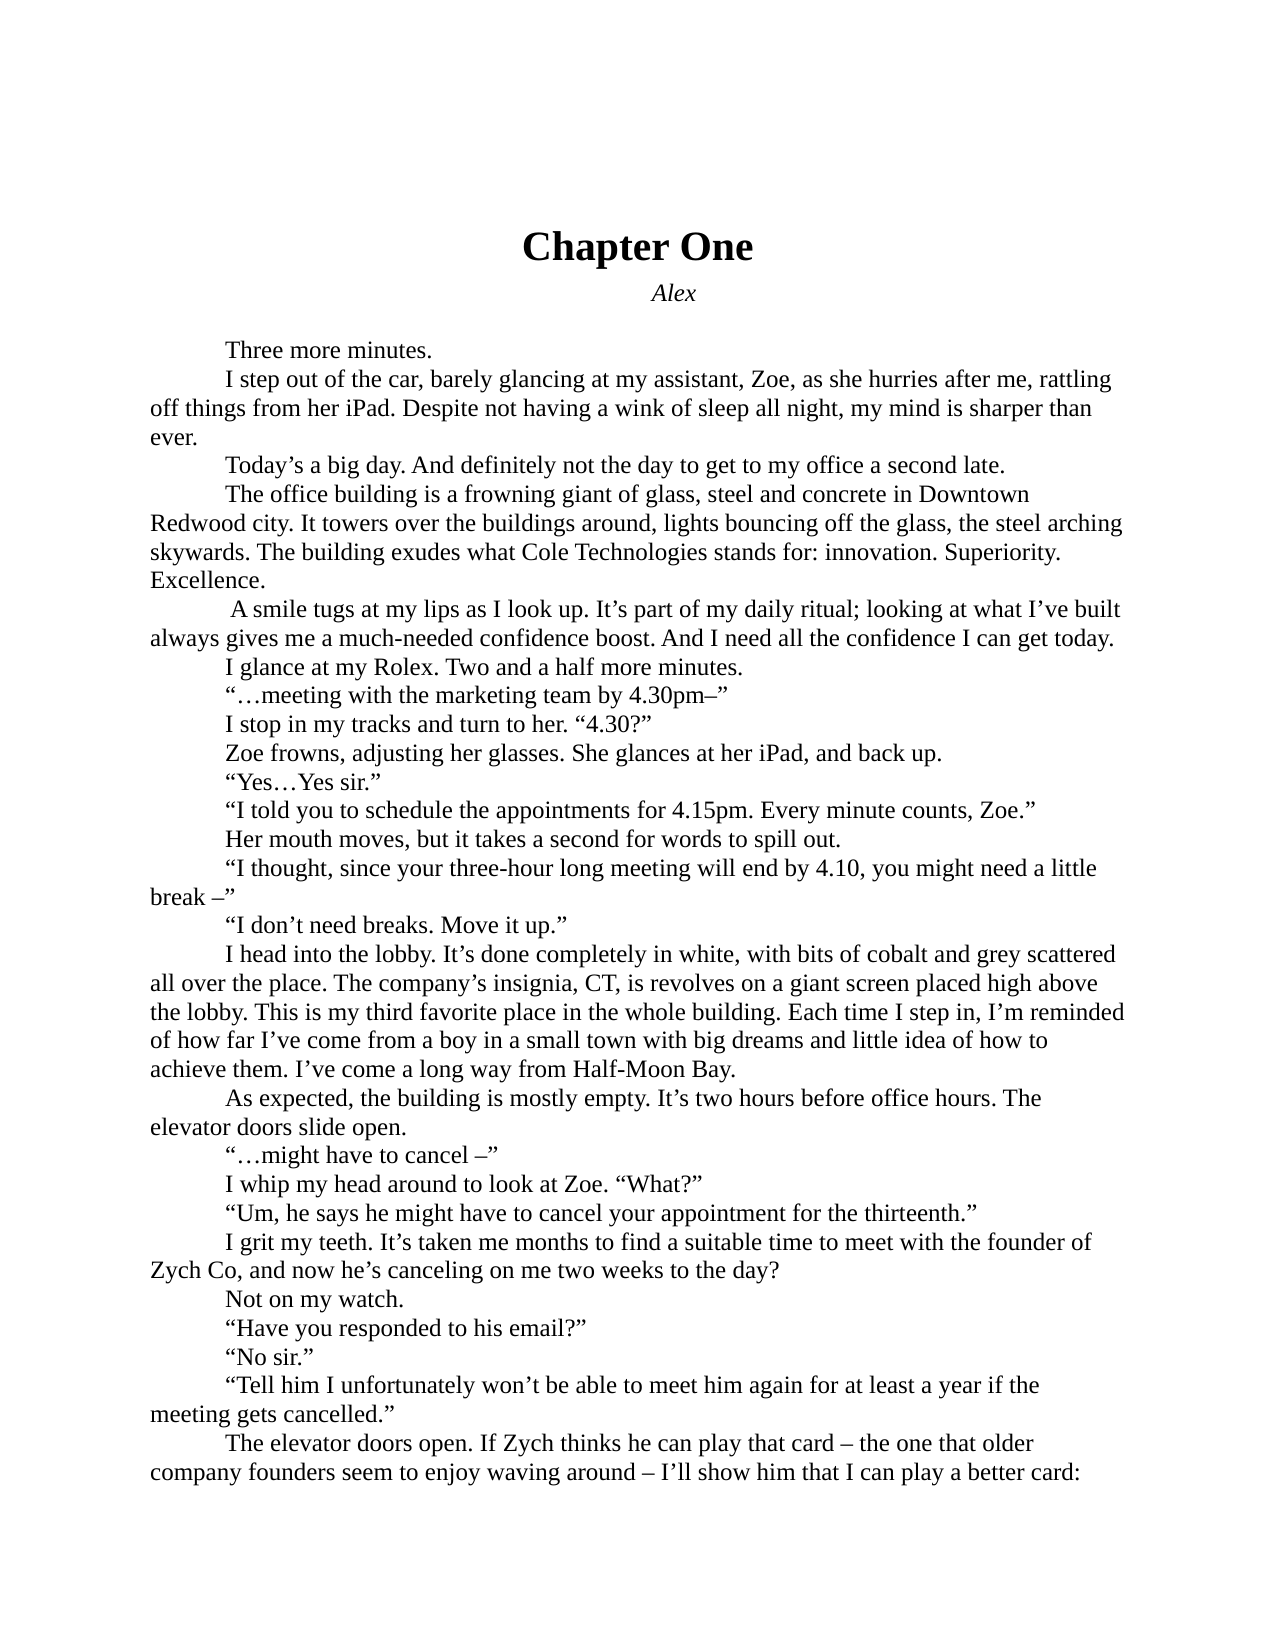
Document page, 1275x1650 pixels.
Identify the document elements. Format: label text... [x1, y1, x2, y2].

text I glance at my Rolex. Two and a half more minutes. [150, 652, 1125, 680]
text “I thought, since your three-hour long meeting will end by 4.10, you might need a little break –” [150, 853, 1125, 910]
text Her mouth moves, but it takes a second for words to spill out. [150, 824, 1125, 853]
text “Have you responded to his email?” [150, 1313, 1125, 1342]
text I whip my head around to look at Zoe. “What?” [150, 1169, 1125, 1198]
subtitle Chapter One [150, 222, 1125, 269]
text I step out of the car, barely glancing at my assistant, Zoe, as she hurries after me, rattling off things from her iPad. Despite not having a wink of sleep all night, my mind is sharper than ever. [150, 364, 1125, 450]
text I head into the lobby. It’s done completely in white, with bits of cobalt and grey scattered all over the place. The company’s insignia, CT, is revolves on a giant screen placed high above the lobby. This is my third favorite place in the whole building. Each time I step in, I’m reminded of how far I’ve come from a boy in a small town with big dreams and little idea of how to achieve them. I’ve come a long way from Half-Moon Bay. [150, 939, 1125, 1083]
text The elevator doors open. If Zych thinks he can play that card – the one that older company founders seem to enjoy waving around – I’ll show him that I can play a better card: [150, 1428, 1125, 1485]
text “Yes…Yes sir.” [150, 767, 1125, 795]
text “…meeting with the marketing team by 4.30pm–” [150, 680, 1125, 709]
text “…might have to cancel –” [150, 1140, 1125, 1169]
text Alex [150, 278, 1125, 307]
text I stop in my tracks and turn to her. “4.30?” [150, 709, 1125, 738]
text “Um, he says he might have to cancel your appointment for the thirteenth.” [150, 1198, 1125, 1227]
text I grit my teeth. It’s taken me months to find a suitable time to meet with the founder of Zych Co, and now he’s canceling on me two weeks to the day? [150, 1227, 1125, 1284]
text Zoe frowns, adjusting her glasses. She glances at her iPad, and back up. [150, 738, 1125, 767]
text “I told you to schedule the appointments for 4.15pm. Every minute counts, Zoe.” [150, 795, 1125, 824]
text Not on my watch. [150, 1284, 1125, 1313]
text Three more minutes. [150, 335, 1125, 364]
text “I don’t need breaks. Move it up.” [150, 910, 1125, 939]
text As expected, the building is mostly empty. It’s two hours before office hours. The elevator doors slide open. [150, 1083, 1125, 1140]
text A smile tugs at my lips as I look up. It’s part of my daily ritual; looking at what I’ve built always gives me a much-needed confidence boost. And I need all the confidence I can get today. [150, 594, 1125, 652]
text The office building is a frowning giant of glass, steel and concrete in Downtown Redwood city. It towers over the buildings around, lights bouncing off the glass, the steel arching skywards. The building exudes what Cole Technologies stands for: innovation. Superiority. Excellence. [150, 479, 1125, 594]
text Today’s a big day. And definitely not the day to get to my office a second late. [150, 450, 1125, 479]
text “No sir.” [150, 1342, 1125, 1370]
text “Tell him I unfortunately won’t be able to meet him again for at least a year if the meeting gets cancelled.” [150, 1370, 1125, 1428]
